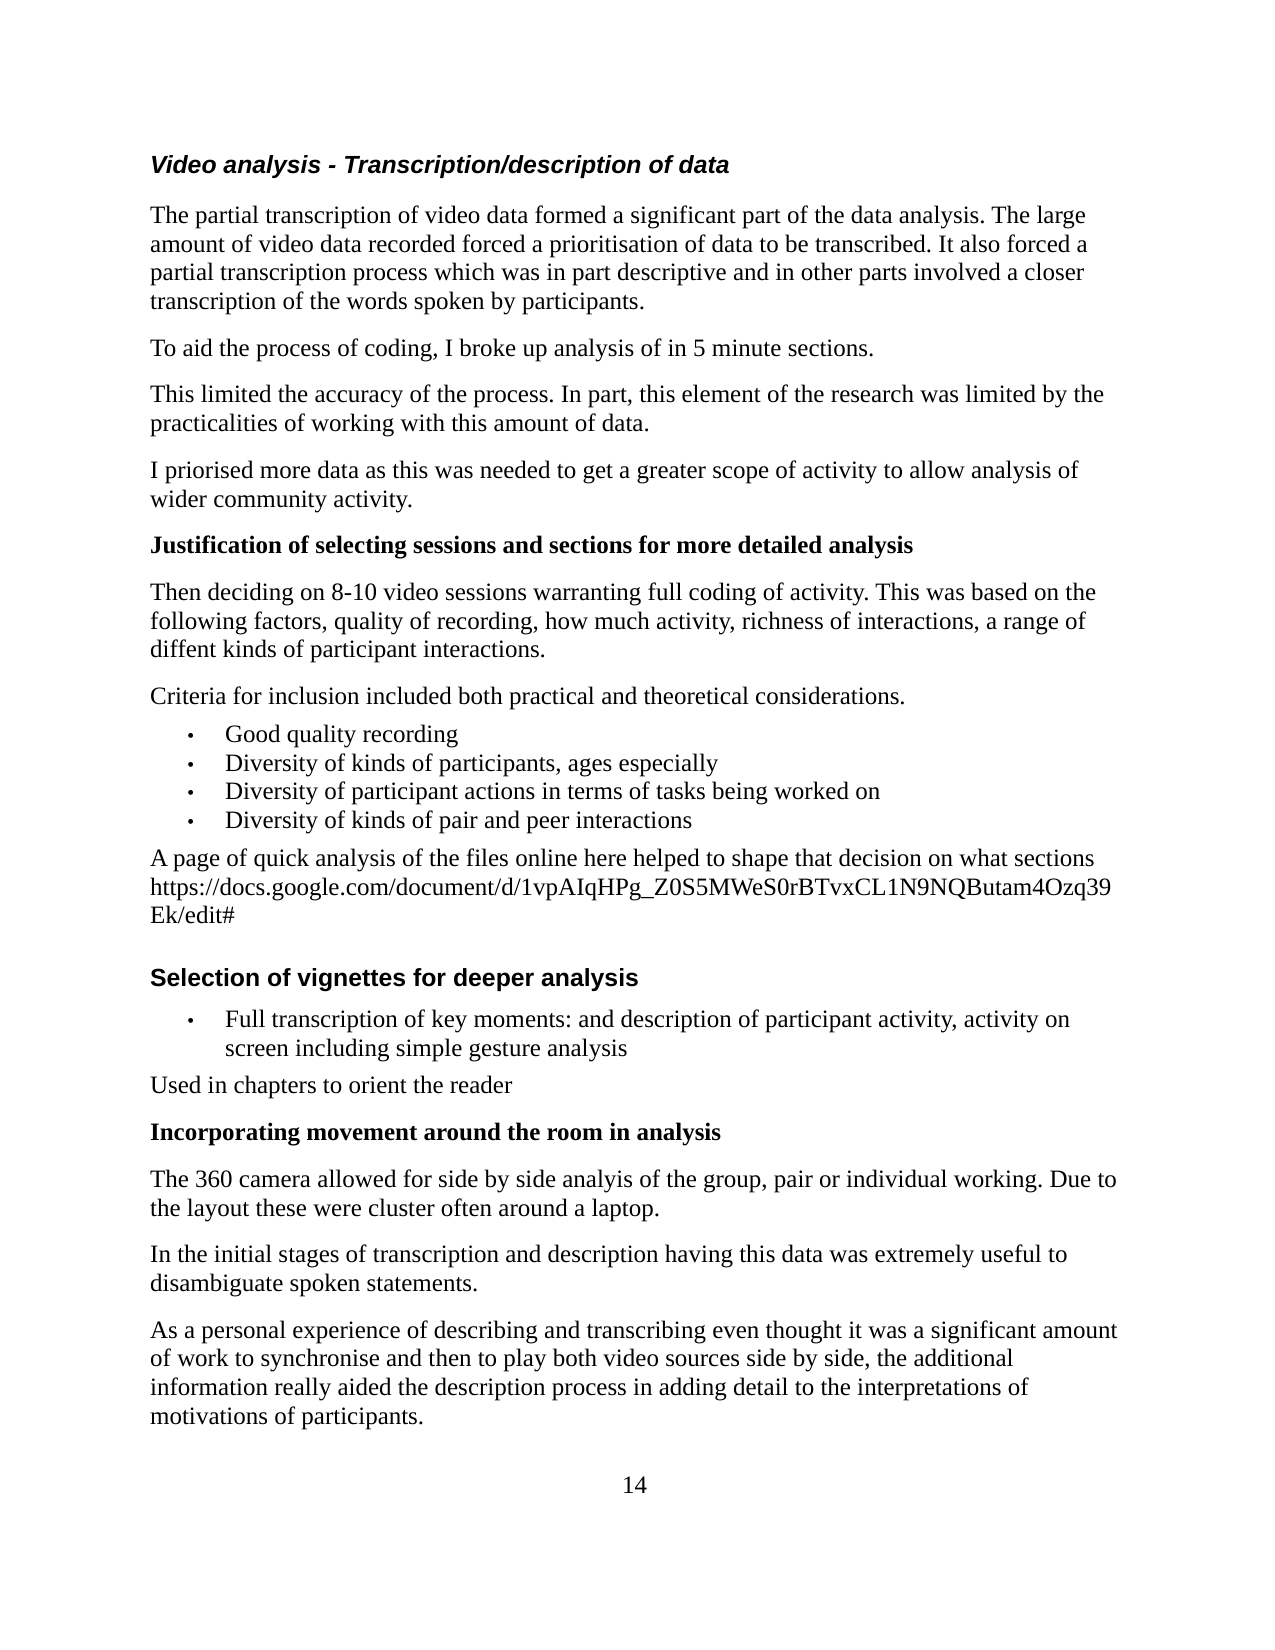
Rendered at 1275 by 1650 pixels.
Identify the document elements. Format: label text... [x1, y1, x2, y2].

text Criteria for inclusion included both practical and theoretical considerations. [150, 681, 1125, 710]
text This limited the accuracy of the process. In part, this element of the research was limited by the practicalities of working with this amount of data. [150, 379, 1125, 437]
text To aid the process of coding, I broke up analysis of in 5 minute sections. [150, 333, 1125, 362]
text As a personal experience of describing and transcribing even thought it was a significant amount of work to synchronise and then to play both video sources side by side, the additional information really aided the description process in adding detail to the interpretations of motivations of participants. [150, 1315, 1125, 1430]
subtitle Selection of vignettes for deeper analysis [150, 963, 1125, 992]
text Used in chapters to orient the reader [150, 1071, 1125, 1099]
subtitle Video analysis - Transcription/description of data [150, 150, 1125, 178]
text In the initial stages of transcription and description having this data was extremely useful to disambiguate spoken statements. [150, 1239, 1125, 1297]
text Incorporating movement around the room in analysis [150, 1117, 1125, 1146]
text I priorised more data as this was needed to get a greater scope of activity to allow analysis of wider community activity. [150, 455, 1125, 512]
text Then deciding on 8-10 video sessions warranting full coding of activity. This was based on the following factors, quality of recording, how much activity, richness of interactions, a range of diffent kinds of participant interactions. [150, 577, 1125, 663]
text The 360 camera allowed for side by side analyis of the group, pair or individual working. Due to the layout these were cluster often around a laptop. [150, 1164, 1125, 1221]
list Good quality recording [187, 719, 1125, 748]
list Diversity of kinds of participants, ages especially [187, 748, 1125, 776]
list Full transcription of key moments: and description of participant activity, activity on screen including simple gesture analysis [187, 1004, 1125, 1062]
text The partial transcription of video data formed a significant part of the data analysis. The large amount of video data recorded forced a prioritisation of data to be transcribed. It also forced a partial transcription process which was in part descriptive and in other parts involved a closer transcription of the words spoken by participants. [150, 200, 1125, 315]
list Diversity of kinds of pair and peer interactions [187, 805, 1125, 834]
list Diversity of participant actions in terms of tasks being worked on [187, 776, 1125, 805]
text A page of quick analysis of the files online here helped to shape that decision on what sections https://docs.google.com/document/d/1vpAIqHPg_Z0S5MWeS0rBTvxCL1N9NQButam4Ozq39Ek/edit# [150, 843, 1125, 929]
text Justification of selecting sessions and sections for more detailed analysis [150, 530, 1125, 559]
